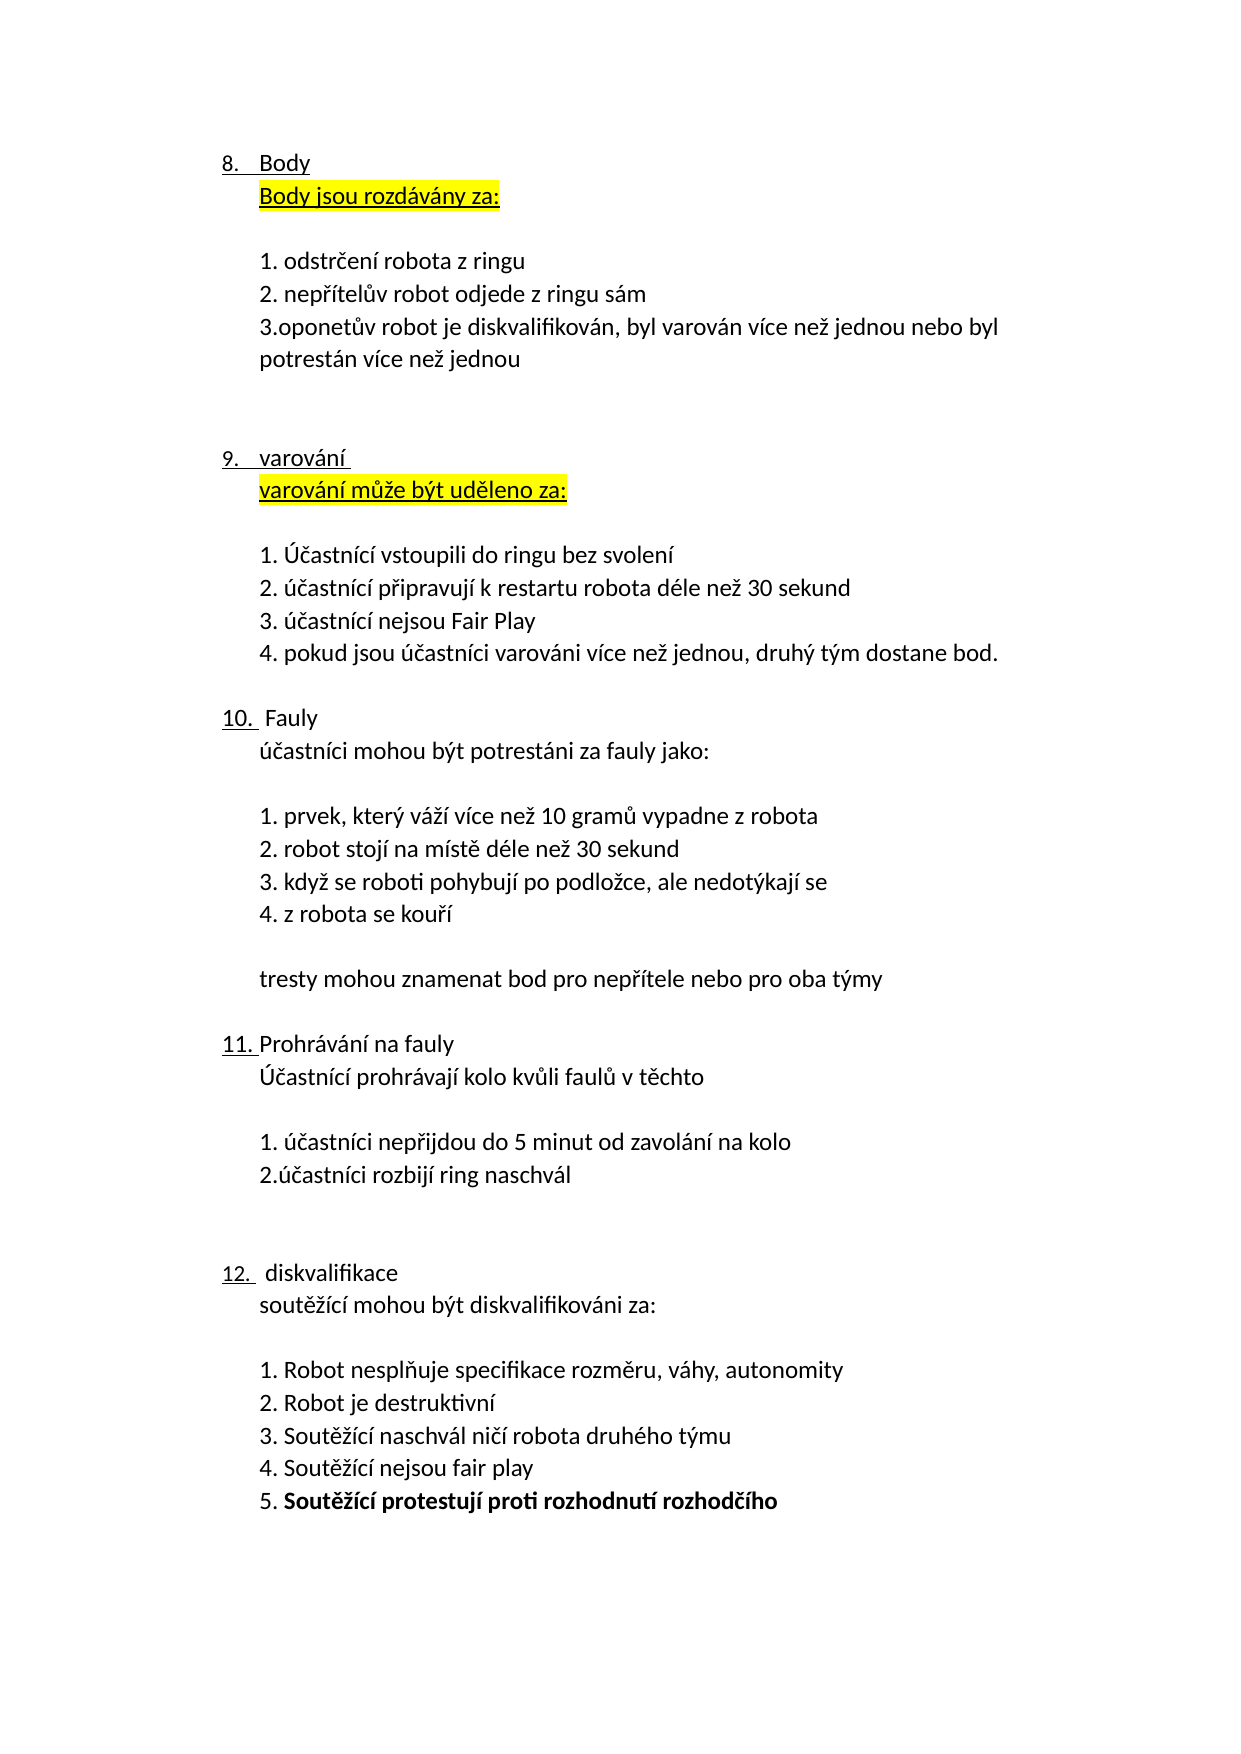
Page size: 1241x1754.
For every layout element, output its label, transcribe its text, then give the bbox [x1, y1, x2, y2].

list Fauly účastníci mohou být potrestáni za fauly jako: 1. prvek, který váží více než 10 gramů vypadne z robota 2. robot stojí na místě déle než 30 sekund 3. když se roboti pohybují po podložce, ale nedotýkají se 4. z robota se kouří tresty mohou znamenat bod pro nepřítele nebo pro oba týmy [222, 703, 1093, 994]
list diskvalifikace soutěžící mohou být diskvalifikováni za: 1. Robot nesplňuje specifikace rozměru, váhy, autonomity 2. Robot je destruktivní 3. Soutěžící naschvál ničí robota druhého týmu 4. Soutěžící nejsou fair play 5. Soutěžící protestují proti rozhodnutí rozhodčího [222, 1257, 1093, 1546]
list varování varování může být uděleno za: 1. Účastnící vstoupili do ringu bez svolení 2. účastnící připravují k restartu robota déle než 30 sekund 3. účastnící nejsou Fair Play 4. pokud jsou účastníci varováni více než jednou, druhý tým dostane bod. [222, 442, 1093, 668]
list Body Body jsou rozdávány za: 1. odstrčení robota z ringu 2. nepřítelův robot odjede z ringu sám 3.oponetův robot je diskvalifikován, byl varován více než jednou nebo byl potrestán více než jednou [222, 148, 1093, 374]
list Prohrávání na fauly Účastnící prohrávají kolo kvůli faulů v těchto 1. účastníci nepřijdou do 5 minut od zavolání na kolo 2.účastníci rozbijí ring naschvál [222, 1029, 1093, 1222]
